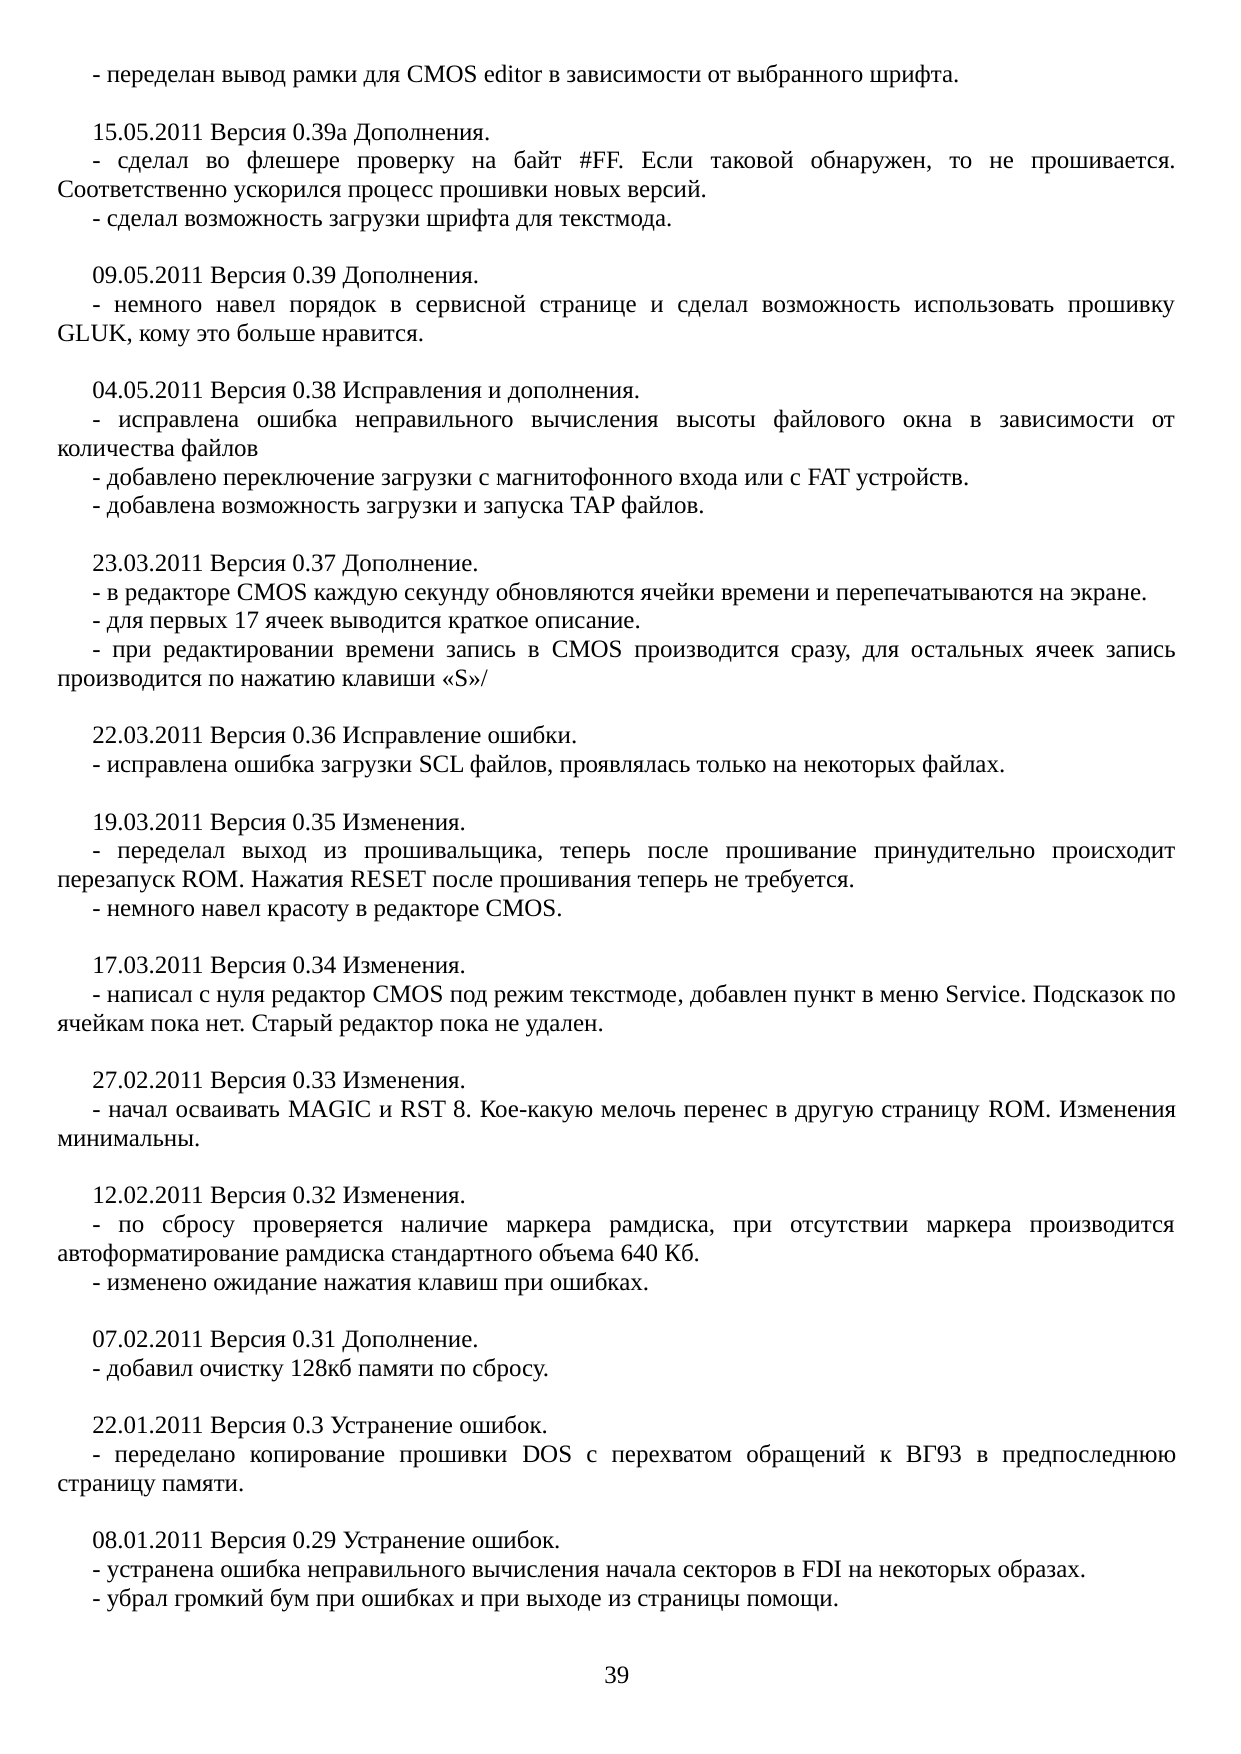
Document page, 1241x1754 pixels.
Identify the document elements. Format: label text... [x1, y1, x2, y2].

text 17.03.2011 Версия 0.34 Изменения. [57, 951, 1176, 979]
text 15.05.2011 Версия 0.39а Дополнения. [57, 117, 1176, 146]
text - по сбросу проверяется наличие маркера рамдиска, при отсутствии маркера производится автоформатирование рамдиска стандартного объема 640 Кб. [57, 1209, 1176, 1267]
text - в редакторе CMOS каждую секунду обновляются ячейки времени и перепечатываются на экране. [57, 577, 1176, 606]
text - исправлена ошибка неправильного вычисления высоты файлового окна в зависимости от количества файлов [57, 404, 1176, 462]
text 22.03.2011 Версия 0.36 Исправление ошибки. [57, 721, 1176, 749]
text 08.01.2011 Версия 0.29 Устранение ошибок. [57, 1526, 1176, 1554]
text - добавлена возможность загрузки и запуска TAP файлов. [57, 491, 1176, 519]
text - исправлена ошибка загрузки SCL файлов, проявлялась только на некоторых файлах. [57, 749, 1176, 778]
text - немного навел порядок в сервисной странице и сделал возможность использовать прошивку GLUK, кому это больше нравится. [57, 289, 1176, 347]
text - сделал возможность загрузки шрифта для текстмода. [57, 203, 1176, 232]
text - сделал во флешере проверку на байт #FF. Если таковой обнаружен, то не прошивается. Соответственно ускорился процесс прошивки новых версий. [57, 146, 1176, 203]
text - начал осваивать MAGIC и RST 8. Кое-какую мелочь перенес в другую страницу ROM. Изменения минимальны. [57, 1094, 1176, 1152]
text - написал с нуля редактор CMOS под режим текстмоде, добавлен пункт в меню Service. Подсказок по ячейкам пока нет. Старый редактор пока не удален. [57, 979, 1176, 1037]
text - для первых 17 ячеек выводится краткое описание. [57, 606, 1176, 634]
text - убрал громкий бум при ошибках и при выходе из страницы помощи. [57, 1583, 1176, 1612]
text - переделан вывод рамки для CMOS editor в зависимости от выбранного шрифта. [57, 59, 1176, 88]
text - добавлено переключение загрузки с магнитофонного входа или с FAT устройств. [57, 462, 1176, 491]
text - добавил очистку 128кб памяти по сбросу. [57, 1353, 1176, 1382]
text 04.05.2011 Версия 0.38 Исправления и дополнения. [57, 376, 1176, 404]
text 23.03.2011 Версия 0.37 Дополнение. [57, 548, 1176, 577]
text - немного навел красоту в редакторе CMOS. [57, 893, 1176, 922]
text - устранена ошибка неправильного вычисления начала секторов в FDI на некоторых образах. [57, 1554, 1176, 1583]
text 12.02.2011 Версия 0.32 Изменения. [57, 1181, 1176, 1209]
text - переделано копирование прошивки DOS с перехватом обращений к ВГ93 в предпоследнюю страницу памяти. [57, 1439, 1176, 1497]
text 27.02.2011 Версия 0.33 Изменения. [57, 1066, 1176, 1094]
text 22.01.2011 Версия 0.3 Устранение ошибок. [57, 1411, 1176, 1439]
text - при редактировании времени запись в CMOS производится сразу, для остальных ячеек запись производится по нажатию клавиши «S»/ [57, 634, 1176, 692]
text 09.05.2011 Версия 0.39 Дополнения. [57, 261, 1176, 289]
text - изменено ожидание нажатия клавиш при ошибках. [57, 1267, 1176, 1296]
text 19.03.2011 Версия 0.35 Изменения. [57, 807, 1176, 836]
text - переделал выход из прошивальщика, теперь после прошивание принудительно происходит перезапуск ROM. Нажатия RESET после прошивания теперь не требуется. [57, 836, 1176, 893]
text 07.02.2011 Версия 0.31 Дополнение. [57, 1324, 1176, 1353]
